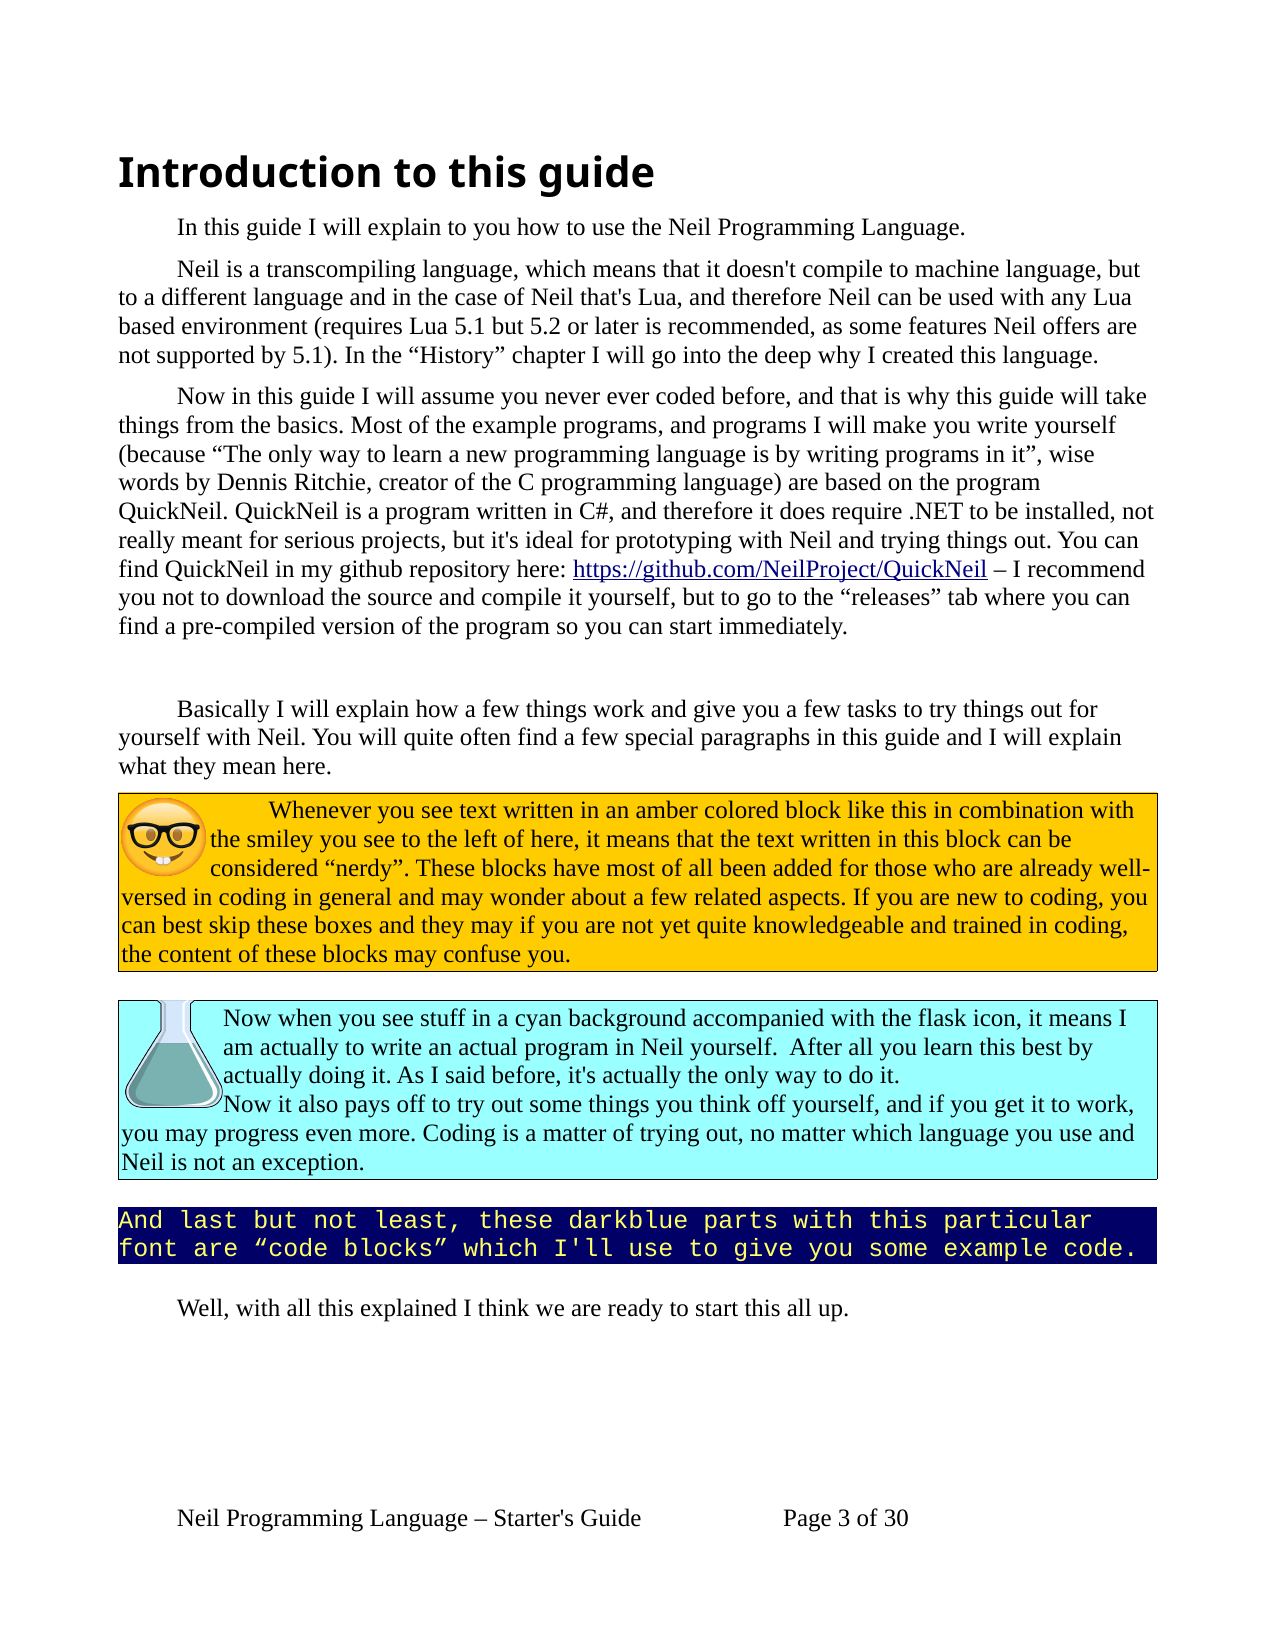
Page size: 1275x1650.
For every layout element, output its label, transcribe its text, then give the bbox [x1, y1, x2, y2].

text Now in this guide I will assume you never ever coded before, and that is why this guide will take things from the basics. Most of the example programs, and programs I will make you write yourself (because “The only way to learn a new programming language is by writing programs in it”, wise words by Dennis Ritchie, creator of the C programming language) are based on the program QuickNeil. QuickNeil is a program written in C#, and therefore it does require .NET to be installed, not really meant for serious projects, but it's ideal for prototyping with Neil and trying things out. You can find QuickNeil in my github repository here: https://github.com/NeilProject/QuickNeil – I recommend you not to download the source and compile it yourself, but to go to the “releases” tab where you can find a pre-compiled version of the program so you can start immediately. [118, 381, 1157, 640]
subtitle Introduction to this guide [118, 143, 1157, 200]
text In this guide I will explain to you how to use the Neil Programming Language. [118, 212, 1157, 241]
text Neil is a transcompiling language, which means that it doesn't compile to machine language, but to a different language and in the case of Neil that's Lua, and therefore Neil can be used with any Lua based environment (requires Lua 5.1 but 5.2 or later is recommended, as some features Neil offers are not supported by 5.1). In the “History” chapter I will go into the deep why I created this language. [118, 254, 1157, 369]
text Now it also pays off to try out some things you think off yourself, and if you get it to work, you may progress even more. Coding is a matter of trying out, no matter which language you use and Neil is not an exception. [119, 1086, 1157, 1179]
text Basically I will explain how a few things work and give you a few tasks to try things out for yourself with Neil. You will quite often find a few special paragraphs in this guide and I will explain what they mean here. [118, 694, 1157, 780]
text And last but not least, these darkblue parts with this particular font are “code blocks” which I'll use to give you some example code. [118, 1207, 1157, 1264]
text Whenever you see text written in an amber colored block like this in combination with the smiley you see to the left of here, it means that the text written in this block can be considered “nerdy”. These blocks have most of all been added for those who are already well-versed in coding in general and may wonder about a few related aspects. If you are new to coding, you can best skip these boxes and they may if you are not yet quite knowledgeable and trained in coding, the content of these blocks may confuse you. [119, 794, 1157, 971]
text Now when you see stuff in a cyan background accompanied with the flask icon, it means I am actually to write an actual program in Neil yourself. After all you learn this best by actually doing it. As I said before, it's actually the only way to do it. [223, 1001, 1157, 1086]
picture [120, 797, 207, 877]
picture [125, 1000, 223, 1108]
text Well, with all this explained I think we are ready to start this all up. [118, 1293, 1157, 1322]
